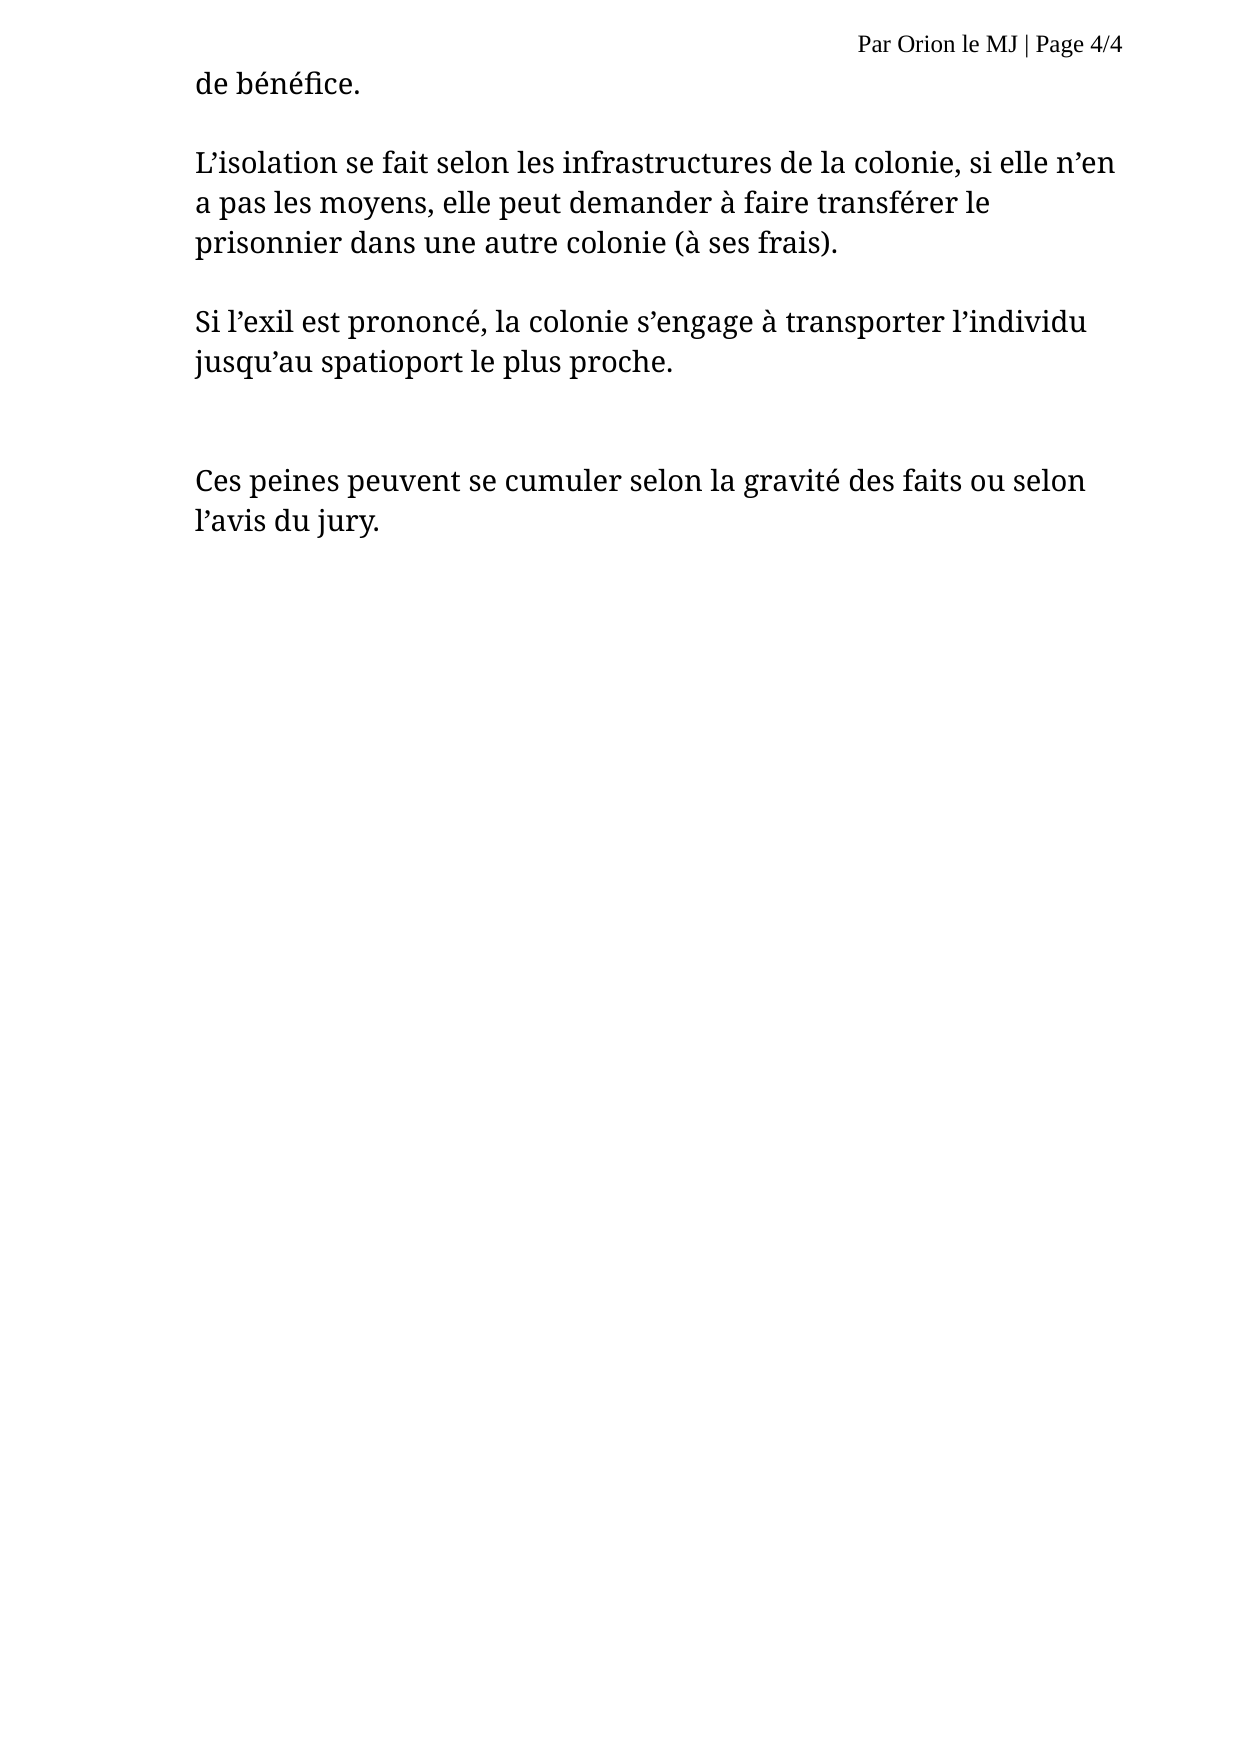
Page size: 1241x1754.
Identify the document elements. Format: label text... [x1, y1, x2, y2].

text L’isolation se fait selon les infrastructures de la colonie, si elle n’en a pas les moyens, elle peut demander à faire transférer le prisonnier dans une autre colonie (à ses frais). [195, 143, 1122, 262]
text Si l’exil est prononcé, la colonie s’engage à transporter l’individu jusqu’au spatioport le plus proche. [195, 302, 1122, 381]
text Ces peines peuvent se cumuler selon la gravité des faits ou selon l’avis du jury. [195, 460, 1122, 540]
text de bénéfice. [195, 63, 1122, 103]
